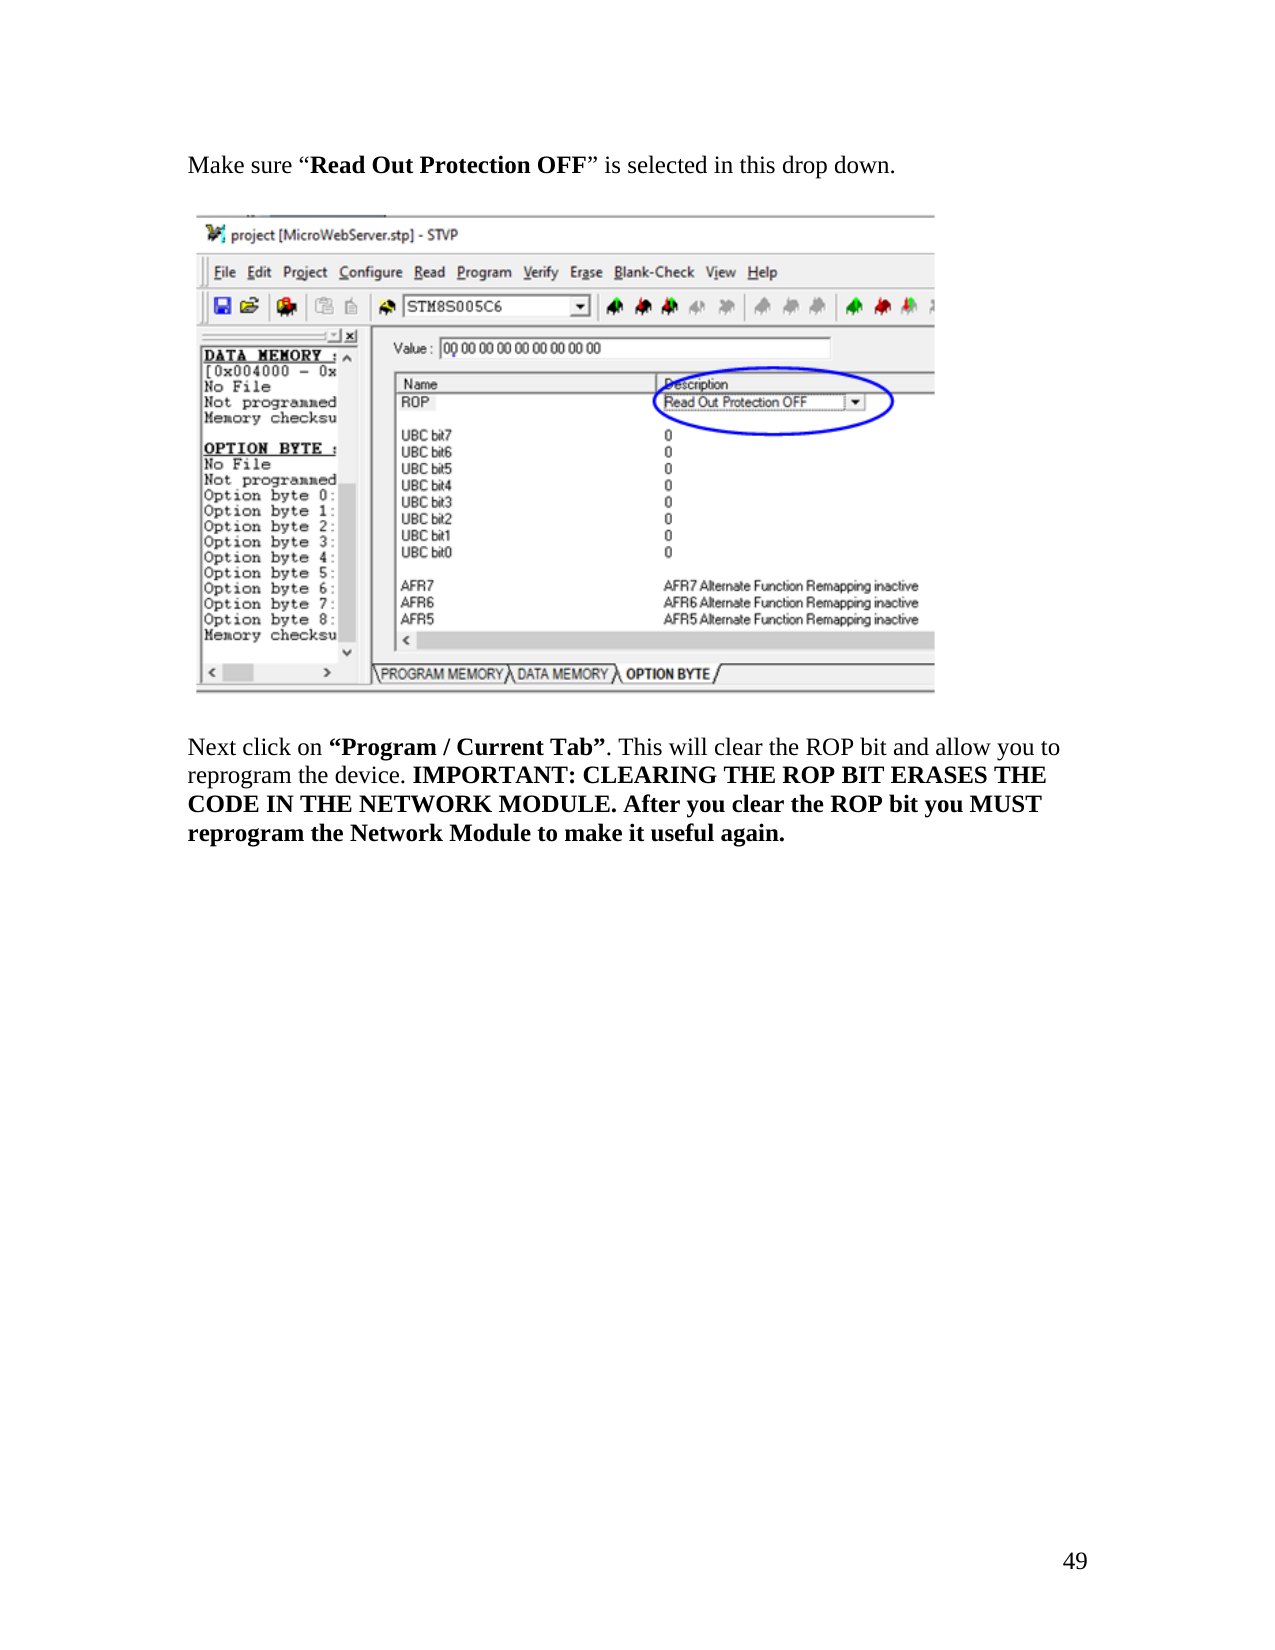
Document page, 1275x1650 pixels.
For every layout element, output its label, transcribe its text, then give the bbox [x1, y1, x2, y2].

picture [187, 207, 943, 703]
text Next click on “Program / Current Tab”. This will clear the ROP bit and allow you to reprogram the device. IMPORTANT: CLEARING THE ROP BIT ERASES THE CODE IN THE NETWORK MODULE. After you clear the ROP bit you MUST reprogram the Network Module to make it useful again. [187, 732, 1087, 847]
text Make sure “Read Out Protection OFF” is selected in this drop down. [187, 150, 1087, 179]
